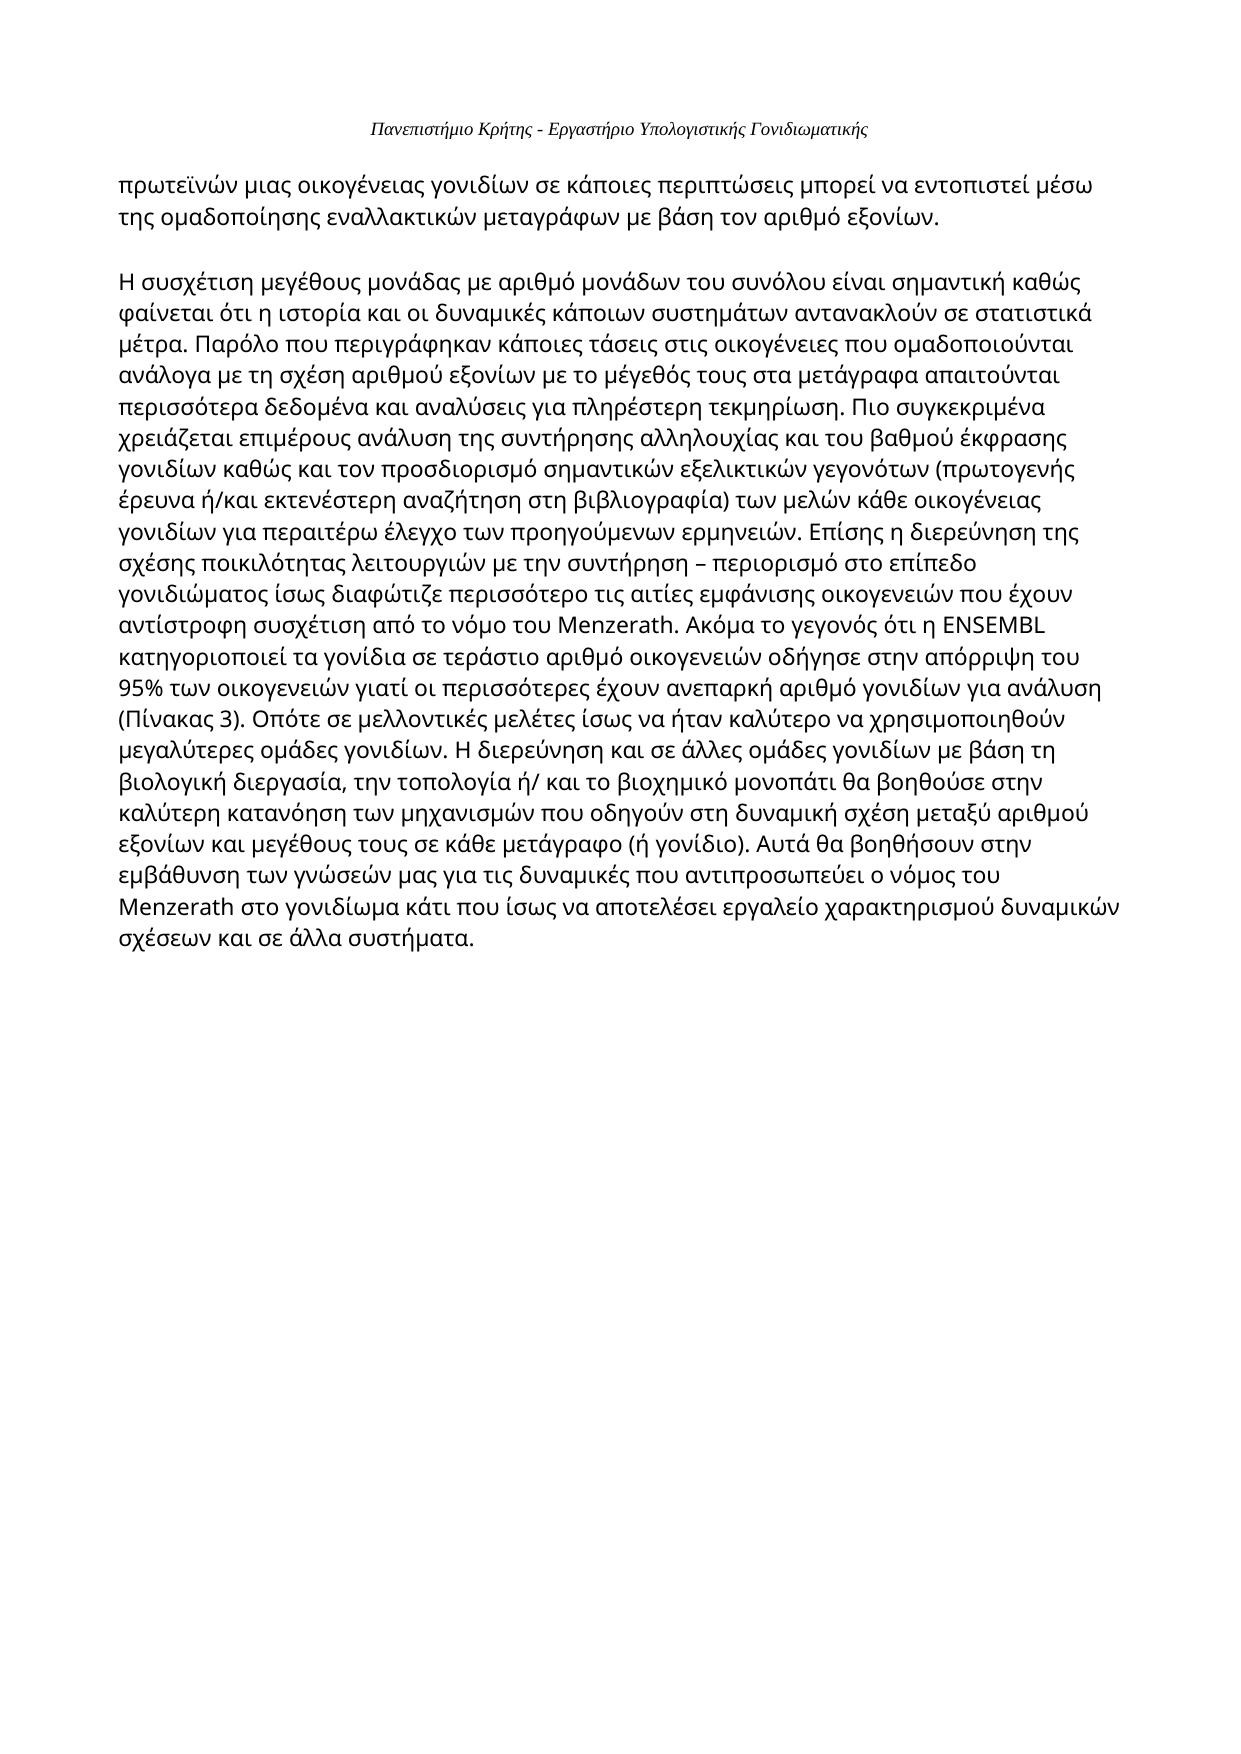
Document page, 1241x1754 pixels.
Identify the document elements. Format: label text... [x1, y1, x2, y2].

text πρωτεϊνών μιας οικογένειας γονιδίων σε κάποιες περιπτώσεις μπορεί να εντοπιστεί μέσω της ομαδοποίησης εναλλακτικών μεταγράφων με βάση τον αριθμό εξονίων. [118, 169, 1122, 232]
text Η συσχέτιση μεγέθους μονάδας με αριθμό μονάδων του συνόλου είναι σημαντική καθώς φαίνεται ότι η ιστορία και οι δυναμικές κάποιων συστημάτων αντανακλούν σε στατιστικά μέτρα. Παρόλο που περιγράφηκαν κάποιες τάσεις στις οικογένειες που ομαδοποιούνται ανάλογα με τη σχέση αριθμού εξονίων με το μέγεθός τους στα μετάγραφα απαιτούνται περισσότερα δεδομένα και αναλύσεις για πληρέστερη τεκμηρίωση. Πιο συγκεκριμένα χρειάζεται επιμέρους ανάλυση της συντήρησης αλληλουχίας και του βαθμού έκφρασης γονιδίων καθώς και τον προσδιορισμό σημαντικών εξελικτικών γεγονότων (πρωτογενής έρευνα ή/και εκτενέστερη αναζήτηση στη βιβλιογραφία) των μελών κάθε οικογένειας γονιδίων για περαιτέρω έλεγχο των προηγούμενων ερμηνειών. Επίσης η διερεύνηση της σχέσης ποικιλότητας λειτουργιών με την συντήρηση – περιορισμό στο επίπεδο γονιδιώματος ίσως διαφώτιζε περισσότερο τις αιτίες εμφάνισης οικογενειών που έχουν αντίστροφη συσχέτιση από το νόμο του Menzerath. Ακόμα το γεγονός ότι η ENSEMBL κατηγοριοποιεί τα γονίδια σε τεράστιο αριθμό οικογενειών οδήγησε στην απόρριψη του 95% των οικογενειών γιατί οι περισσότερες έχουν ανεπαρκή αριθμό γονιδίων για ανάλυση (Πίνακας 3). Οπότε σε μελλοντικές μελέτες ίσως να ήταν καλύτερο να χρησιμοποιηθούν μεγαλύτερες ομάδες γονιδίων. Η διερεύνηση και σε άλλες ομάδες γονιδίων με βάση τη βιολογική διεργασία, την τοπολογία ή/ και το βιοχημικό μονοπάτι θα βοηθούσε στην καλύτερη κατανόηση των μηχανισμών που οδηγούν στη δυναμική σχέση μεταξύ αριθμού εξονίων και μεγέθους τους σε κάθε μετάγραφο (ή γονίδιο). Αυτά θα βοηθήσουν στην εμβάθυνση των γνώσεών μας για τις δυναμικές που αντιπροσωπεύει ο νόμος του Menzerath στο γονιδίωμα κάτι που ίσως να αποτελέσει εργαλείο χαρακτηρισμού δυναμικών σχέσεων και σε άλλα συστήματα. [118, 266, 1122, 953]
